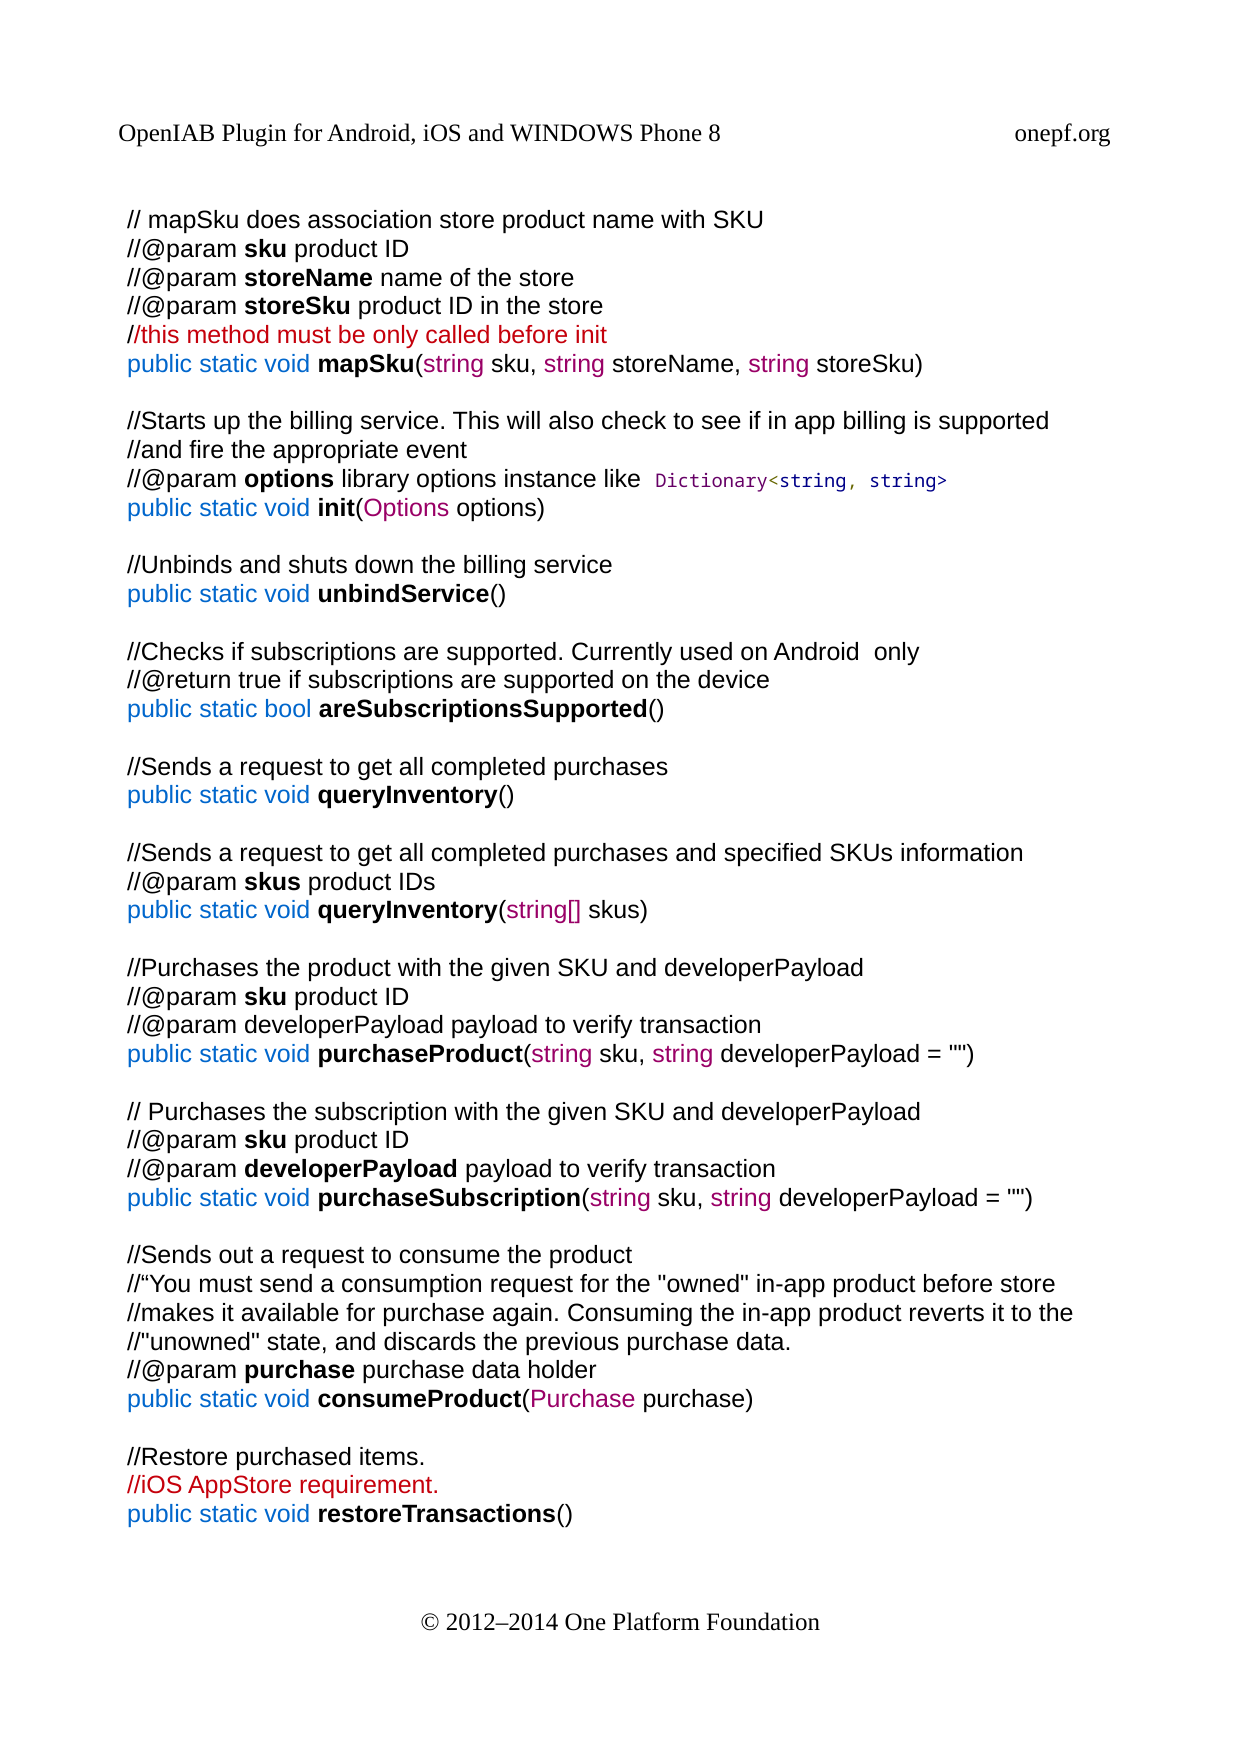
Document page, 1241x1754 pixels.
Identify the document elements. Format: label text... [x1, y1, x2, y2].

list public static void queryInventory() [97, 780, 1122, 809]
list //@param storeName name of the store [97, 263, 1122, 291]
list //and fire the appropriate event [97, 435, 1122, 464]
list //Restore purchased items. [97, 1441, 1122, 1470]
list //@param options library options instance like Dictionary<string, string> [97, 464, 1122, 493]
list //iOS AppStore requirement. [97, 1470, 1122, 1499]
list // Purchases the subscription with the given SKU and developerPayload [97, 1096, 1122, 1125]
list //"unowned" state, and discards the previous purchase data. [97, 1326, 1122, 1355]
list public static void restoreTransactions() [97, 1499, 1122, 1528]
list //Unbinds and shuts down the billing service [97, 550, 1122, 579]
list public static void init(Options options) [97, 493, 1122, 521]
list //@param developerPayload payload to verify transaction [97, 1154, 1122, 1183]
list //Starts up the billing service. This will also check to see if in app billing is supported [97, 406, 1122, 435]
list //@param sku product ID [97, 234, 1122, 263]
list public static bool areSubscriptionsSupported() [97, 694, 1122, 723]
list public static void mapSku(string sku, string storeName, string storeSku) [97, 349, 1122, 378]
list //@param sku product ID [97, 981, 1122, 1010]
list //@param purchase purchase data holder [97, 1355, 1122, 1384]
list //@param storeSku product ID in the store [97, 291, 1122, 320]
list public static void consumeProduct(Purchase purchase) [97, 1384, 1122, 1413]
list //@return true if subscriptions are supported on the device [97, 665, 1122, 694]
list //@param sku product ID [97, 1125, 1122, 1154]
list //Checks if subscriptions are supported. Currently used on Android only [97, 636, 1122, 665]
list public static void queryInventory(string[] skus) [97, 895, 1122, 924]
list //Purchases the product with the given SKU and developerPayload [97, 953, 1122, 981]
list //this method must be only called before init [97, 320, 1122, 349]
list // mapSku does association store product name with SKU [97, 205, 1122, 234]
list public static void unbindService() [97, 579, 1122, 608]
list //Sends out a request to consume the product [97, 1240, 1122, 1269]
list public static void purchaseProduct(string sku, string developerPayload = "") [97, 1039, 1122, 1068]
list public static void purchaseSubscription(string sku, string developerPayload = "") [97, 1183, 1122, 1211]
list //@param developerPayload payload to verify transaction [97, 1010, 1122, 1039]
list //Sends a request to get all completed purchases and specified SKUs information [97, 838, 1122, 866]
list //@param skus product IDs [97, 866, 1122, 895]
list //Sends a request to get all completed purchases [97, 751, 1122, 780]
list //“You must send a consumption request for the "owned" in-app product before store //makes it available for purchase again. Consuming the in-app product reverts it to the [97, 1269, 1122, 1326]
